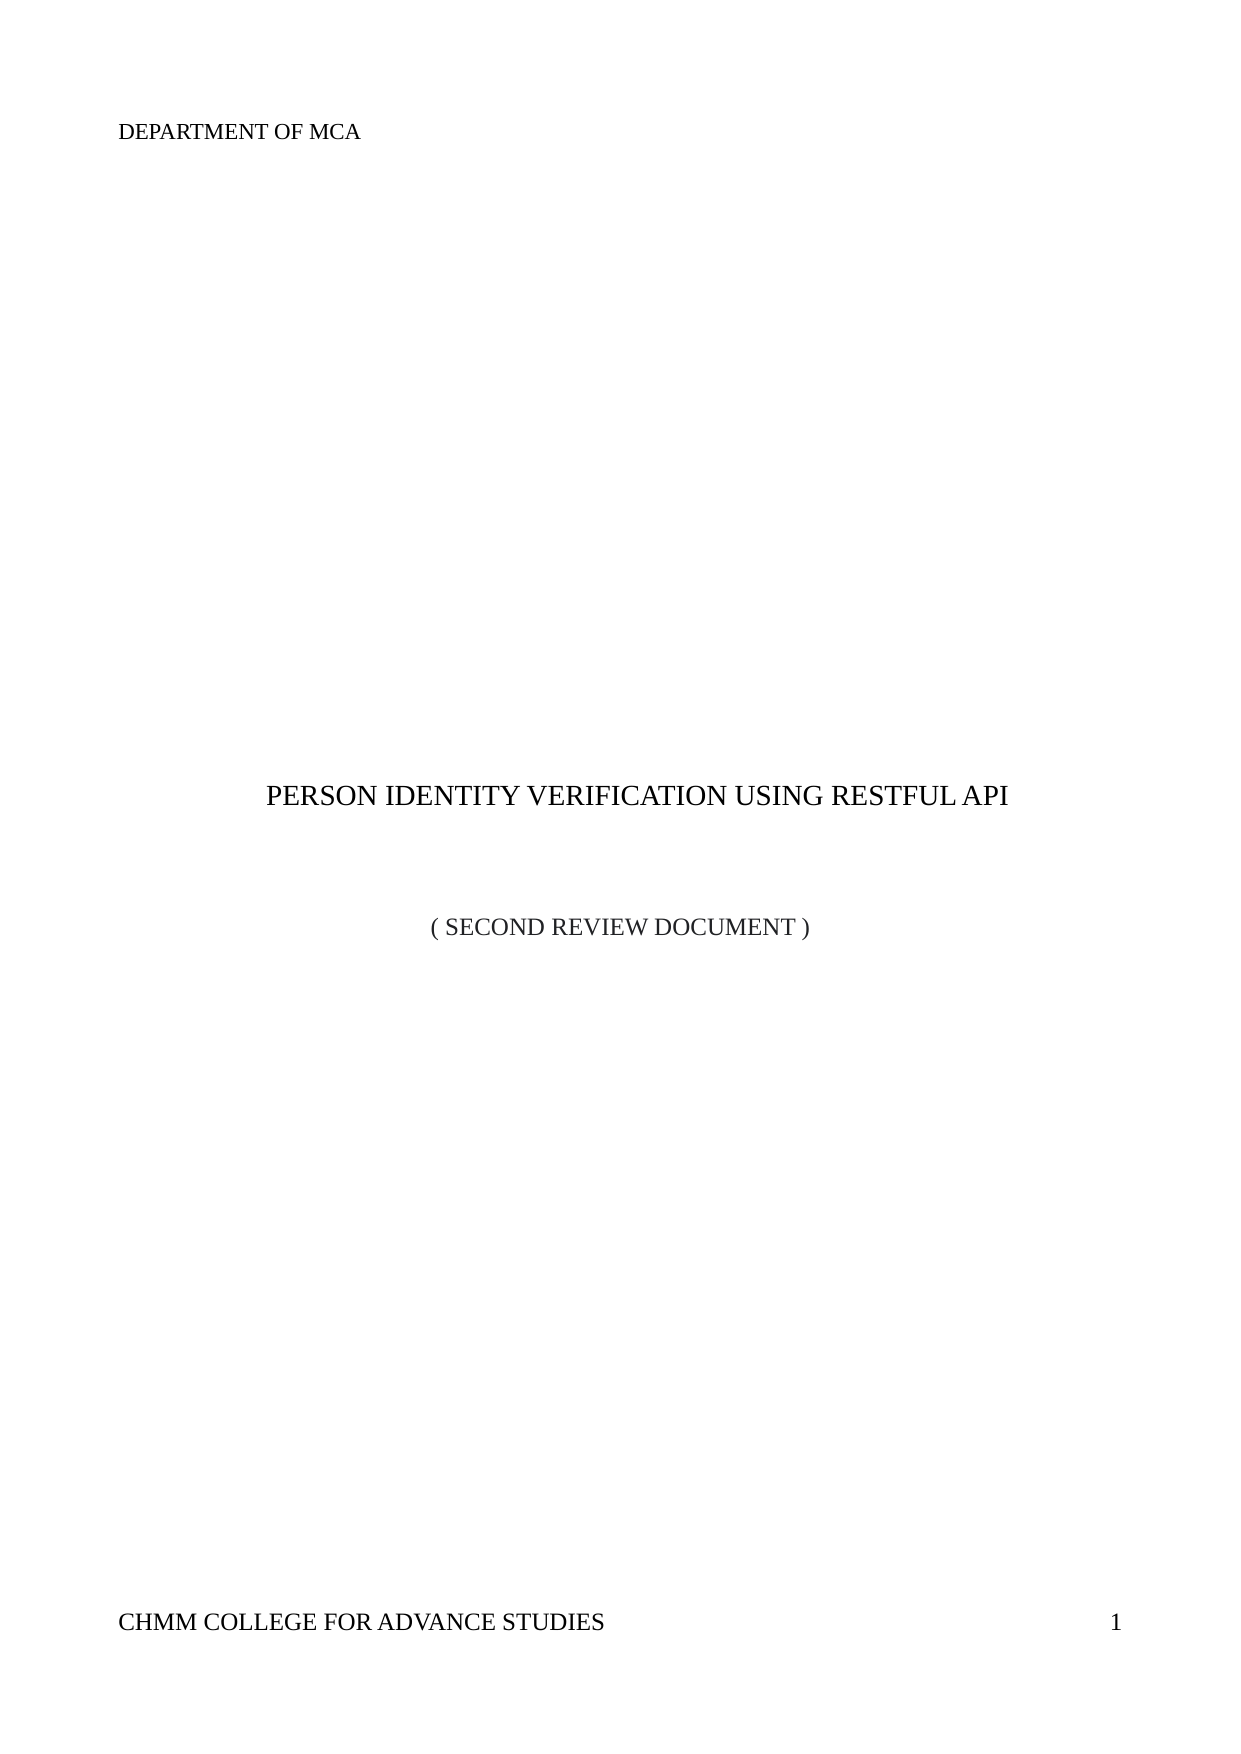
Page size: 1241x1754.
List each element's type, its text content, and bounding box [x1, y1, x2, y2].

text PERSON IDENTITY VERIFICATION USING RESTFUL API [118, 778, 1122, 811]
text ( SECOND REVIEW DOCUMENT ) [118, 912, 1122, 941]
